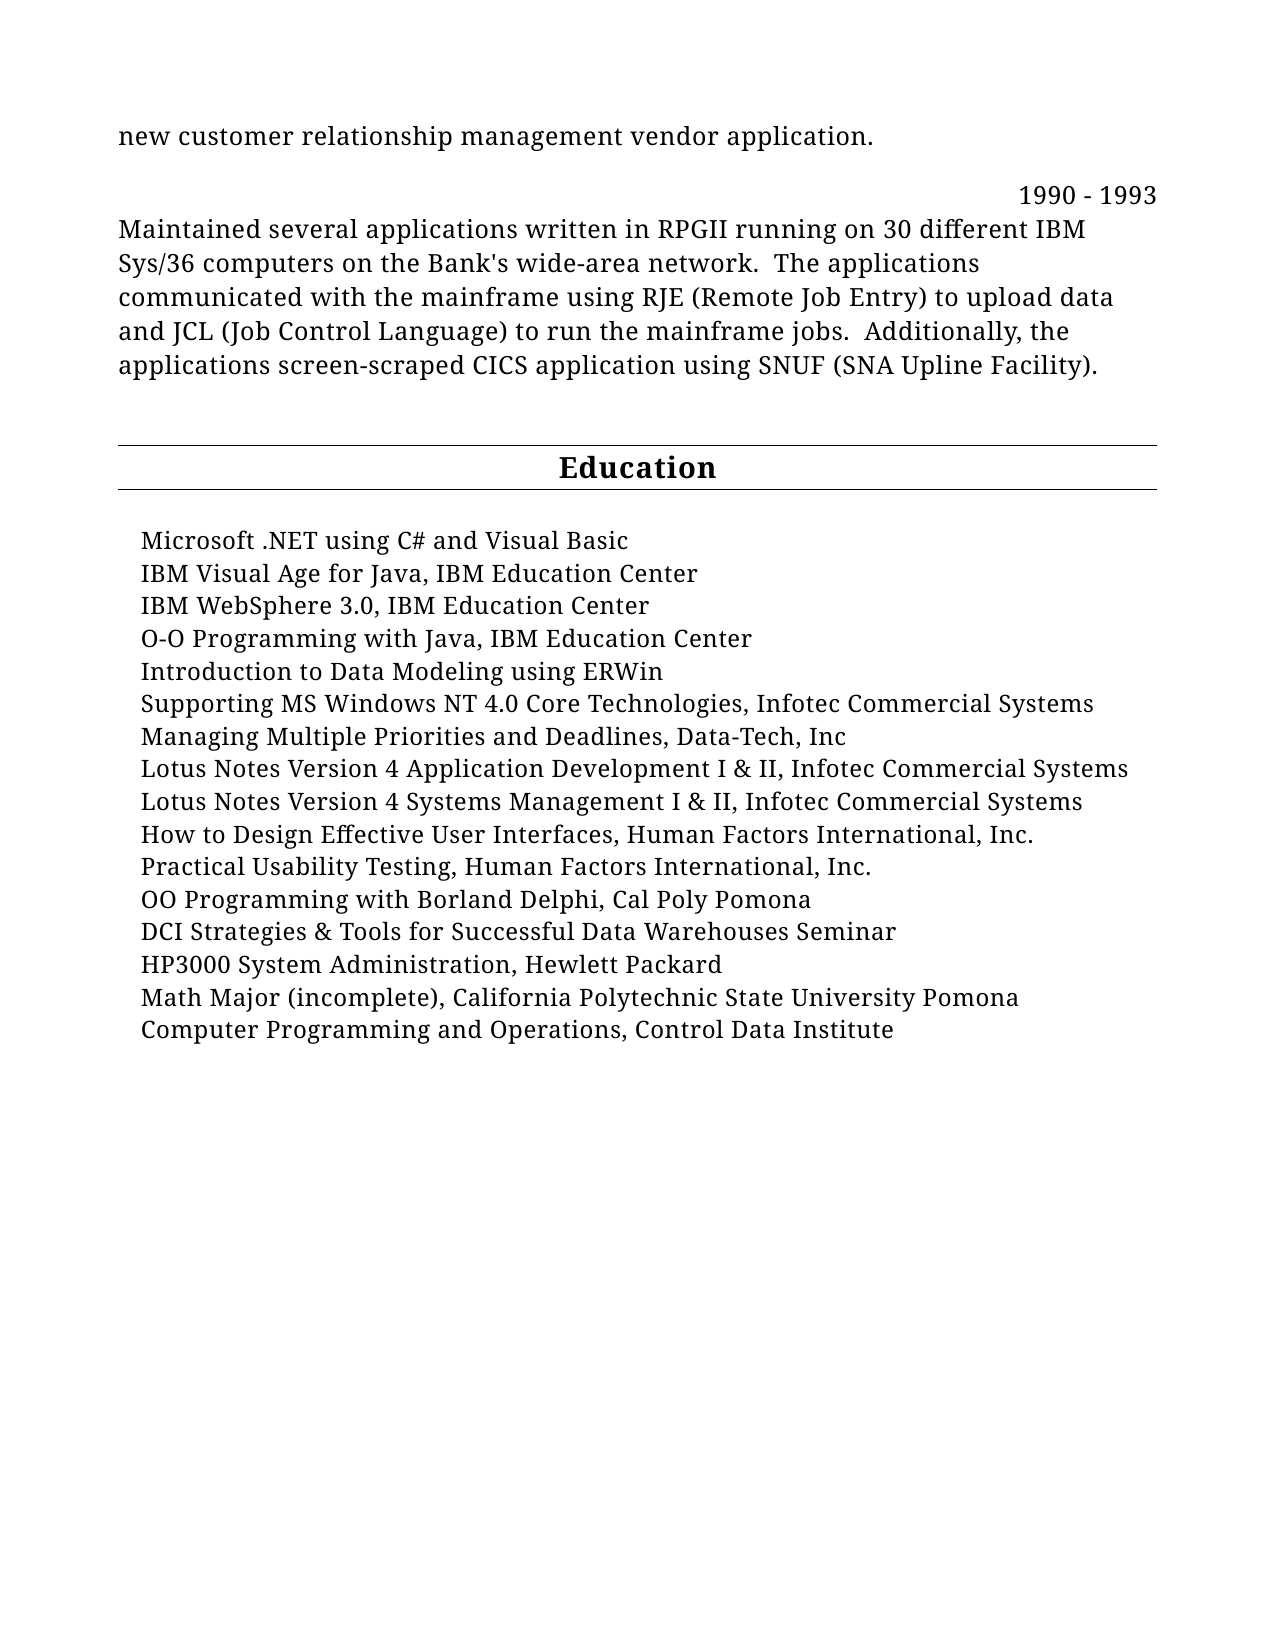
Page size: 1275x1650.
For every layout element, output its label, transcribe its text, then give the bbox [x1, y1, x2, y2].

text IBM Visual Age for Java, IBM Education Center [141, 557, 1157, 589]
text Practical Usability Testing, Human Factors International, Inc. [141, 850, 1157, 883]
text HP3000 System Administration, Hewlett Packard [141, 948, 1157, 980]
text OO Programming with Borland Delphi, Cal Poly Pomona [141, 883, 1157, 915]
text Computer Programming and Operations, Control Data Institute [141, 1013, 1157, 1046]
text Maintained several applications written in RPGII running on 30 different IBM Sys/36 computers on the Bank's wide-area network. The applications communicated with the mainframe using RJE (Remote Job Entry) to upload data and JCL (Job Control Language) to run the mainframe jobs. Additionally, the applications screen-scraped CICS application using SNUF (SNA Upline Facility). [118, 212, 1157, 382]
text Lotus Notes Version 4 Systems Management I & II, Infotec Commercial Systems [141, 785, 1157, 817]
text O-O Programming with Java, IBM Education Center [141, 622, 1157, 654]
text Managing Multiple Priorities and Deadlines, Data-Tech, Inc [141, 719, 1157, 752]
text Introduction to Data Modeling using ERWin [141, 654, 1157, 687]
text DCI Strategies & Tools for Successful Data Warehouses Seminar [141, 915, 1157, 948]
text Math Major (incomplete), California Polytechnic State University Pomona [141, 980, 1157, 1013]
text new customer relationship management vendor application. [118, 118, 1157, 152]
text IBM WebSphere 3.0, IBM Education Center [141, 589, 1157, 622]
text Lotus Notes Version 4 Application Development I & II, Infotec Commercial Systems [141, 752, 1157, 785]
subtitle 1990 - 1993 [118, 178, 1157, 212]
text Microsoft .NET using C# and Visual Basic [141, 524, 1157, 557]
text Supporting MS Windows NT 4.0 Core Technologies, Infotec Commercial Systems [141, 687, 1157, 719]
text How to Design Effective User Interfaces, Human Factors International, Inc. [141, 817, 1157, 850]
subtitle Education [118, 446, 1157, 489]
